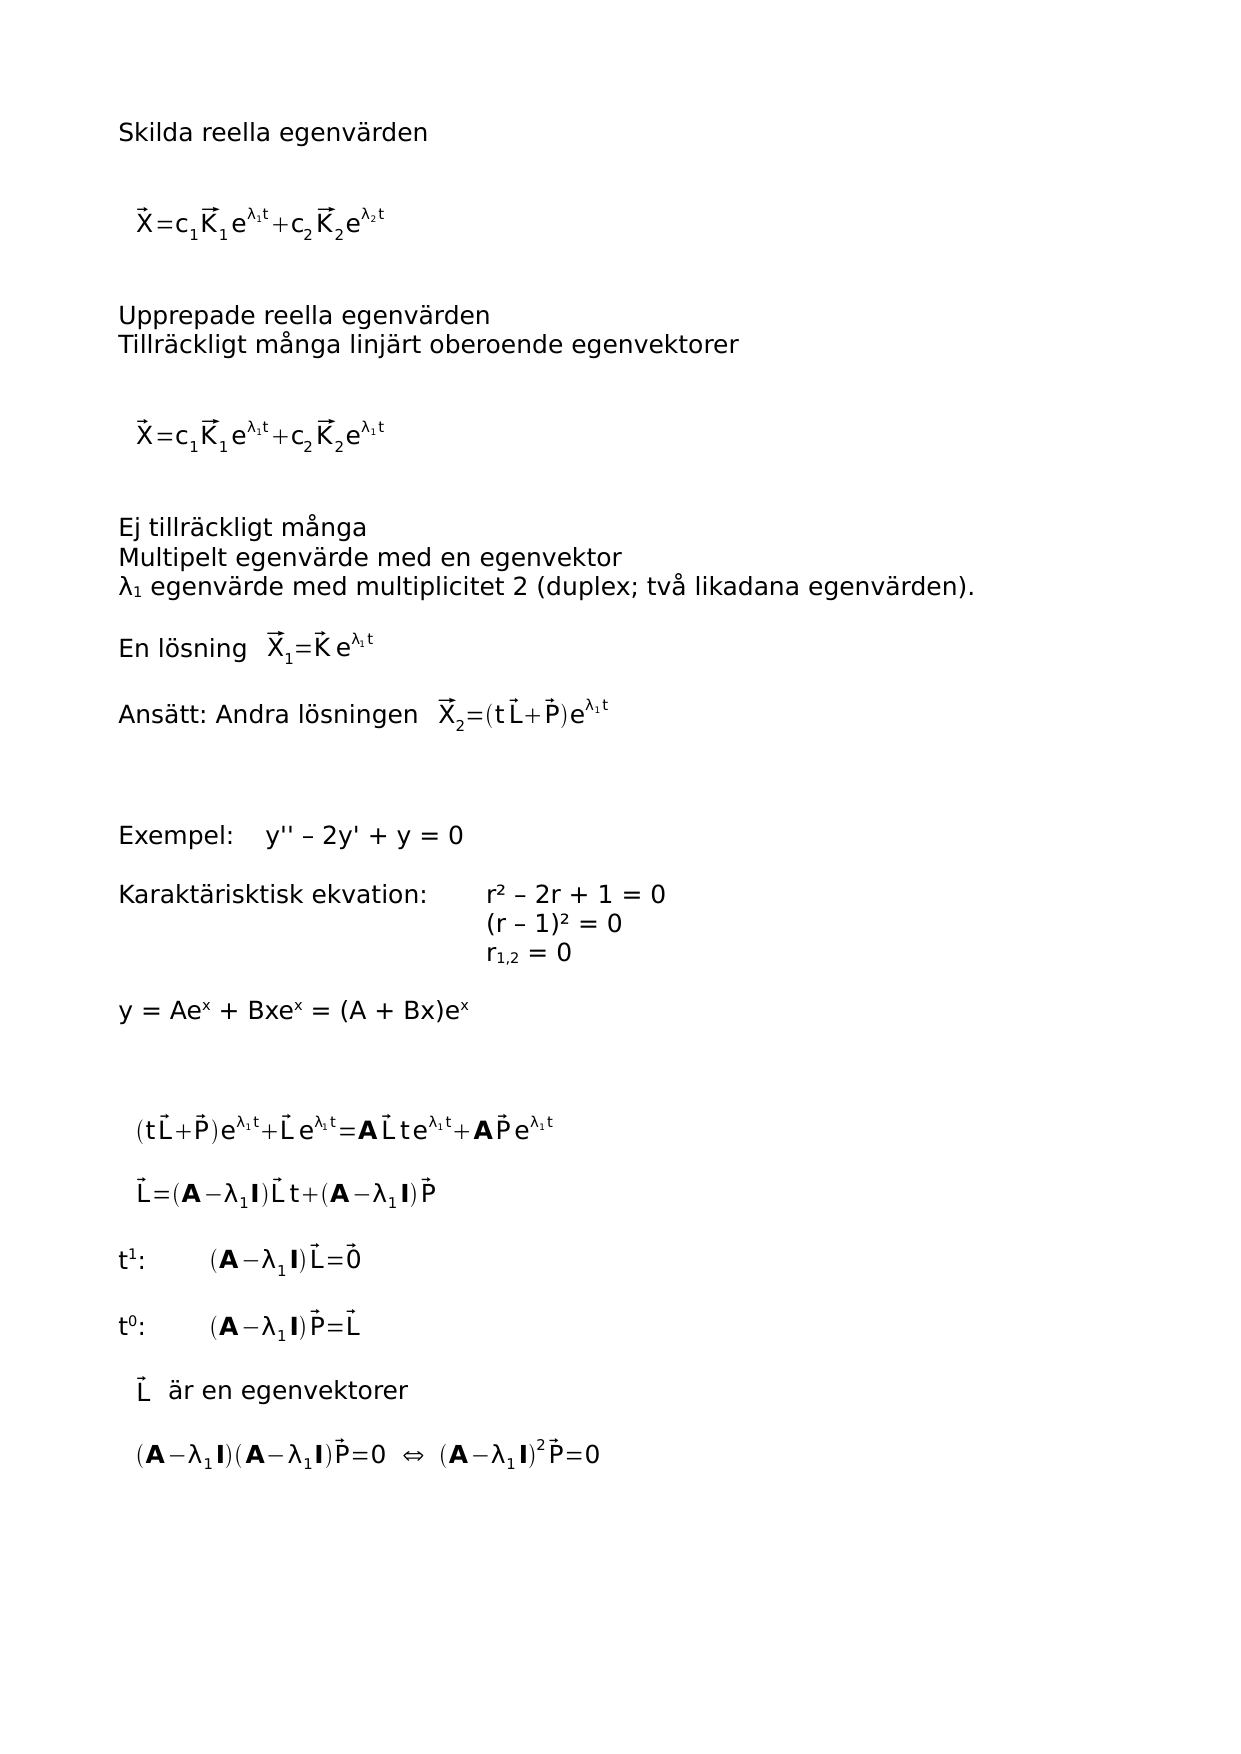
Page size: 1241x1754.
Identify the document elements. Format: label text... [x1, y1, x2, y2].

text är en egenvektorer [118, 1375, 1122, 1408]
text Upprepade reella egenvärden [118, 301, 1122, 330]
text Multipelt egenvärde med en egenvektor [118, 543, 1122, 572]
text Skilda reella egenvärden [118, 118, 1122, 147]
text λ1 egenvärde med multiplicitet 2 (duplex; två likadana egenvärden). [118, 572, 1122, 601]
text Karaktärisktisk ekvation: r² – 2r + 1 = 0 [118, 880, 1122, 909]
text Ansätt: Andra lösningen [118, 697, 1122, 734]
text r1,2 = 0 [118, 938, 1122, 967]
text Ej tillräckligt många [118, 513, 1122, 543]
text En lösning [118, 630, 1122, 667]
text y = Aex + Bxex = (A + Bx)ex [118, 996, 1122, 1026]
text Exempel: y'' – 2y' + y = 0 [118, 821, 1122, 851]
text t0: [118, 1308, 1122, 1346]
text t1: [118, 1242, 1122, 1279]
text (r – 1)² = 0 [118, 909, 1122, 938]
text Tillräckligt många linjärt oberoende egenvektorer [118, 330, 1122, 359]
